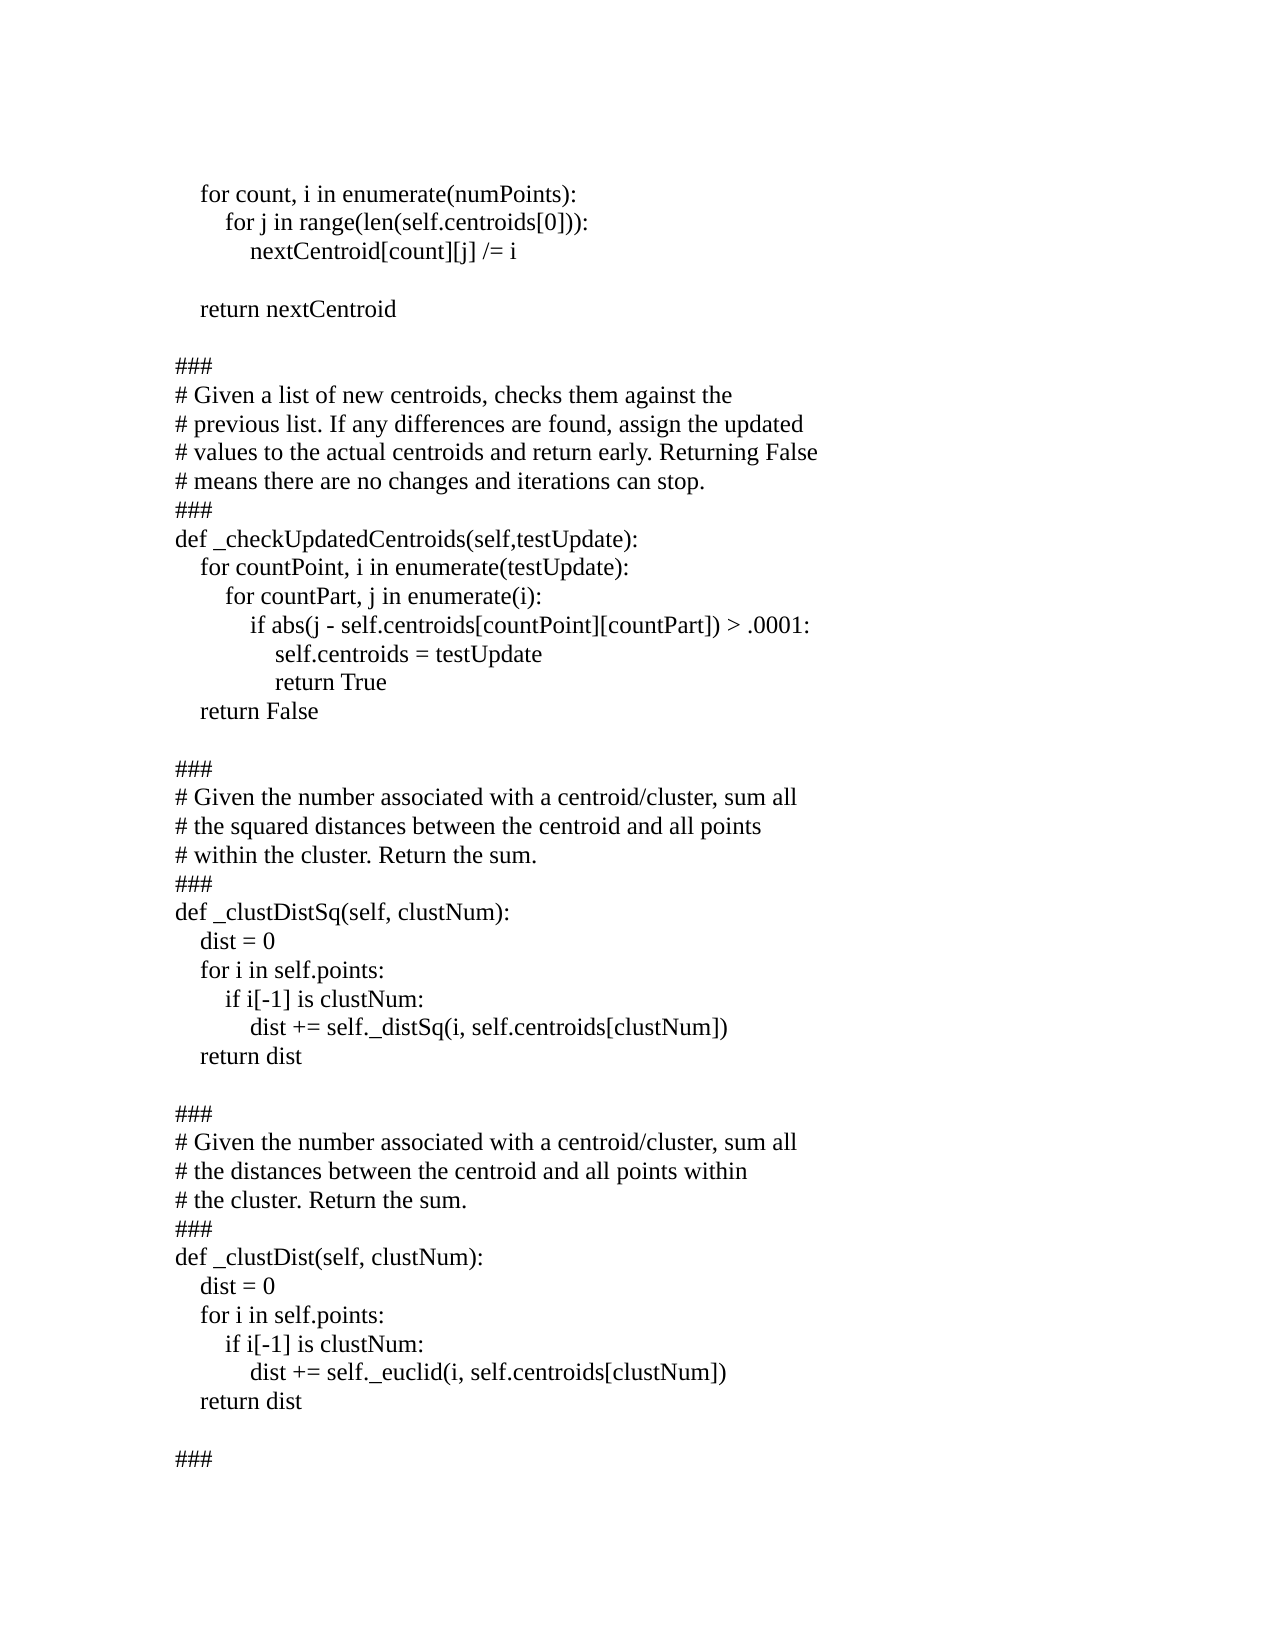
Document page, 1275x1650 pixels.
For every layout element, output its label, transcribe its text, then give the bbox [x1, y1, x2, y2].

text ### [150, 754, 1125, 782]
text # the cluster. Return the sum. [150, 1185, 1125, 1214]
text dist += self._euclid(i, self.centroids[clustNum]) [150, 1357, 1125, 1386]
text return dist [150, 1041, 1125, 1070]
text return True [150, 667, 1125, 696]
text # means there are no changes and iterations can stop. [150, 466, 1125, 495]
text dist = 0 [150, 1271, 1125, 1300]
text # Given a list of new centroids, checks them against the [150, 380, 1125, 409]
text # values to the actual centroids and return early. Returning False [150, 437, 1125, 466]
text return dist [150, 1386, 1125, 1415]
text # previous list. If any differences are found, assign the updated [150, 409, 1125, 437]
text def _clustDistSq(self, clustNum): [150, 897, 1125, 926]
text for countPoint, i in enumerate(testUpdate): [150, 552, 1125, 581]
text dist += self._distSq(i, self.centroids[clustNum]) [150, 1012, 1125, 1041]
text if i[-1] is clustNum: [150, 984, 1125, 1012]
text ### [150, 1099, 1125, 1127]
text ### [150, 495, 1125, 524]
text ### [150, 1214, 1125, 1242]
text def _clustDist(self, clustNum): [150, 1242, 1125, 1271]
text # the squared distances between the centroid and all points [150, 811, 1125, 840]
text # within the cluster. Return the sum. [150, 840, 1125, 869]
text return False [150, 696, 1125, 725]
text ### [150, 869, 1125, 897]
text return nextCentroid [150, 294, 1125, 322]
text nextCentroid[count][j] /= i [150, 236, 1125, 265]
text ### [150, 1444, 1125, 1472]
text for i in self.points: [150, 955, 1125, 984]
text for countPart, j in enumerate(i): [150, 581, 1125, 610]
text dist = 0 [150, 926, 1125, 955]
text for count, i in enumerate(numPoints): [150, 179, 1125, 207]
text for i in self.points: [150, 1300, 1125, 1329]
text ### [150, 351, 1125, 380]
text # Given the number associated with a centroid/cluster, sum all [150, 782, 1125, 811]
text if i[-1] is clustNum: [150, 1329, 1125, 1357]
text # Given the number associated with a centroid/cluster, sum all [150, 1127, 1125, 1156]
text def _checkUpdatedCentroids(self,testUpdate): [150, 524, 1125, 552]
text # the distances between the centroid and all points within [150, 1156, 1125, 1185]
text if abs(j - self.centroids[countPoint][countPart]) > .0001: [150, 610, 1125, 639]
text for j in range(len(self.centroids[0])): [150, 207, 1125, 236]
text self.centroids = testUpdate [150, 639, 1125, 667]
